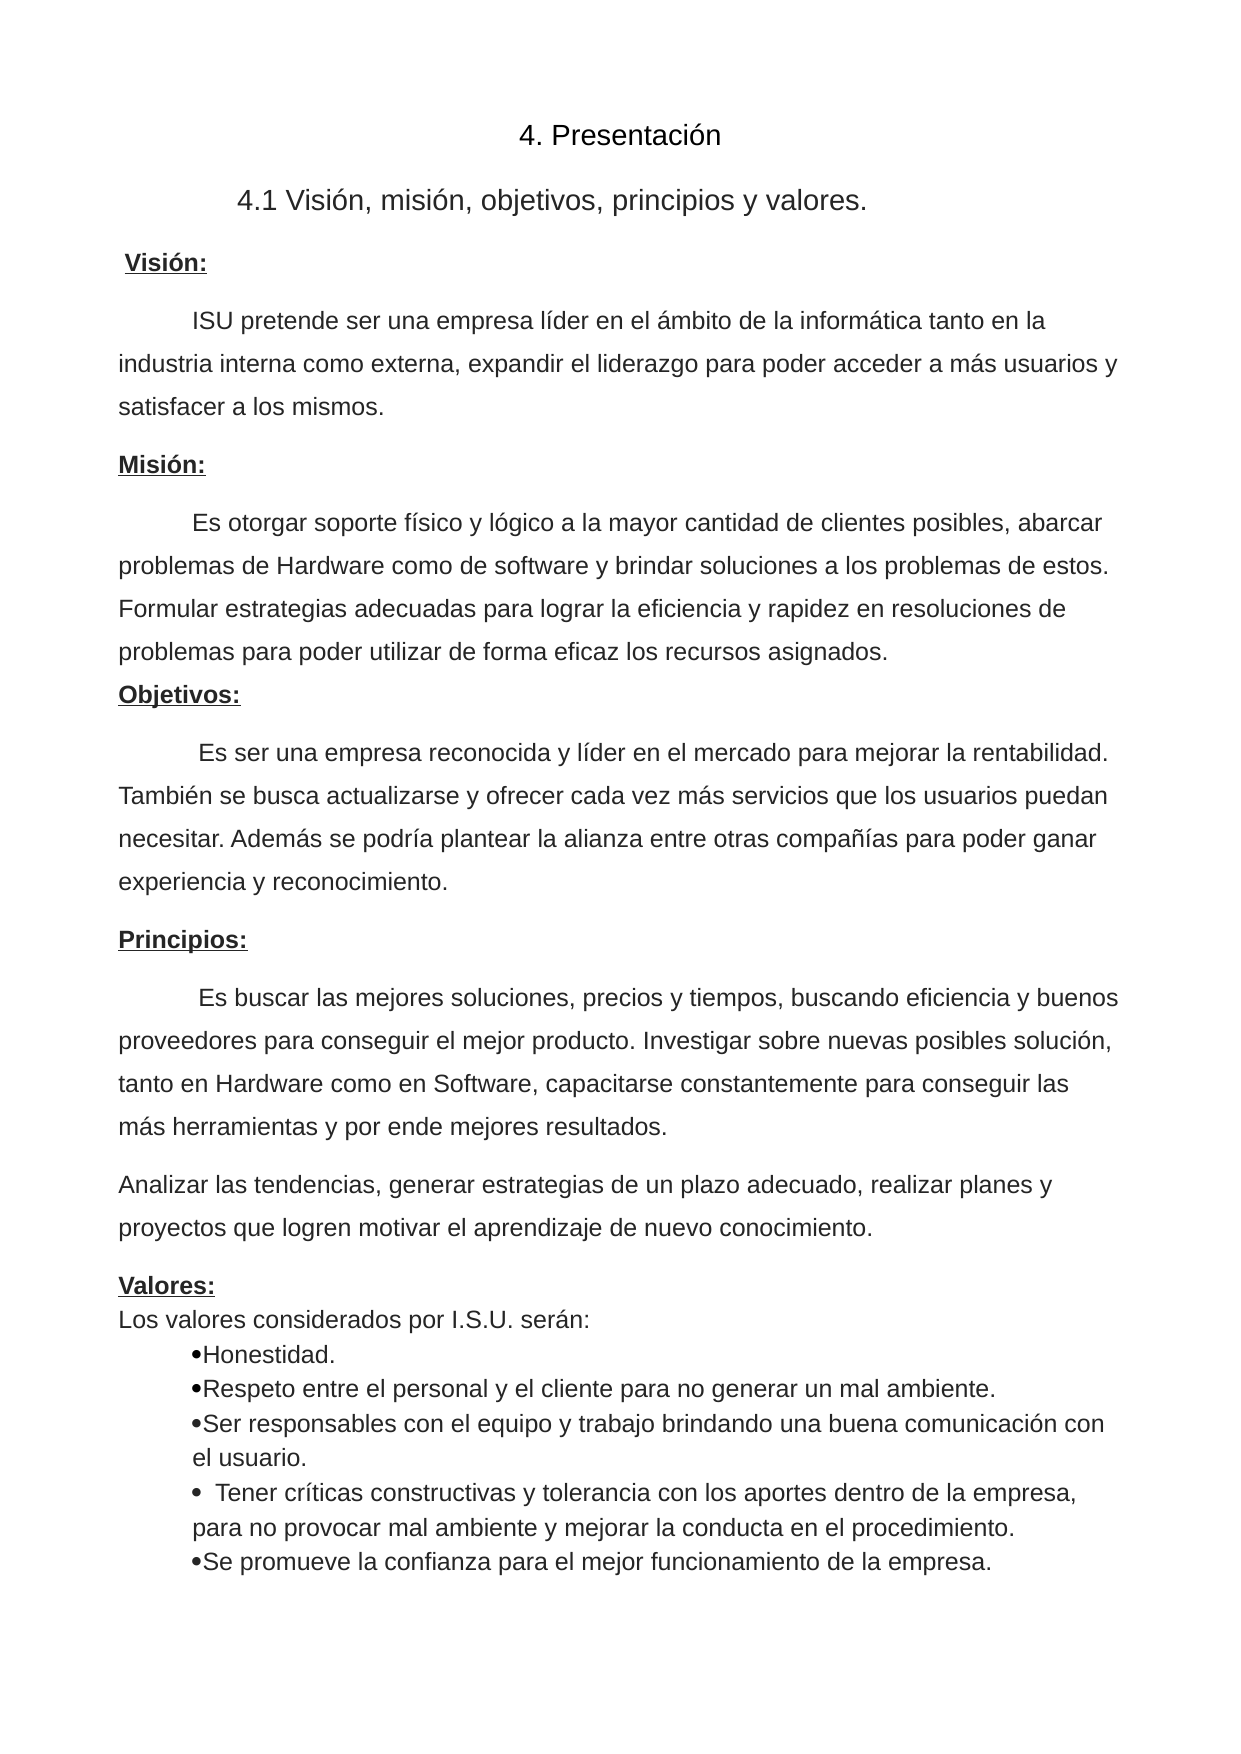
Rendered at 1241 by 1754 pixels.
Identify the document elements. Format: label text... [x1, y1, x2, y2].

text Visión: [118, 248, 1122, 277]
text ·Respeto entre el personal y el cliente para no generar un mal ambiente. [118, 1374, 1122, 1403]
text 4. Presentación [118, 118, 1122, 152]
text Es otorgar soporte físico y lógico a la mayor cantidad de clientes posibles, abarcar problemas de Hardware como de software y brindar soluciones a los problemas de estos. Formular estrategias adecuadas para lograr la eficiencia y rapidez en resoluciones de problemas para poder utilizar de forma eficaz los recursos asignados. Objetivos: [118, 507, 1122, 709]
text ISU pretende ser una empresa líder en el ámbito de la informática tanto en la industria interna como externa, expandir el liderazgo para poder acceder a más usuarios y satisfacer a los mismos. [118, 306, 1122, 421]
text ·Honestidad. [118, 1340, 1122, 1368]
text Analizar las tendencias, generar estrategias de un plazo adecuado, realizar planes y proyectos que logren motivar el aprendizaje de nuevo conocimiento. [118, 1170, 1122, 1242]
text ·Ser responsables con el equipo y trabajo brindando una buena comunicación con el usuario. [118, 1409, 1122, 1472]
text Los valores considerados por I.S.U. serán: [118, 1305, 1122, 1334]
text 4.1 Visión, misión, objetivos, principios y valores. [118, 183, 1122, 217]
text Es buscar las mejores soluciones, precios y tiempos, buscando eficiencia y buenos proveedores para conseguir el mejor producto. Investigar sobre nuevas posibles solución, tanto en Hardware como en Software, capacitarse constantemente para conseguir las más herramientas y por ende mejores resultados. [118, 983, 1122, 1141]
text ·Se promueve la confianza para el mejor funcionamiento de la empresa. [118, 1547, 1122, 1576]
text Principios: [118, 925, 1122, 954]
text Es ser una empresa reconocida y líder en el mercado para mejorar la rentabilidad. También se busca actualizarse y ofrecer cada vez más servicios que los usuarios puedan necesitar. Además se podría plantear la alianza entre otras compañías para poder ganar experiencia y reconocimiento. [118, 738, 1122, 896]
text Misión: [118, 450, 1122, 478]
text Valores: [118, 1271, 1122, 1299]
text · Tener críticas constructivas y tolerancia con los aportes dentro de la empresa, para no provocar mal ambiente y mejorar la conducta en el procedimiento. [118, 1478, 1122, 1541]
